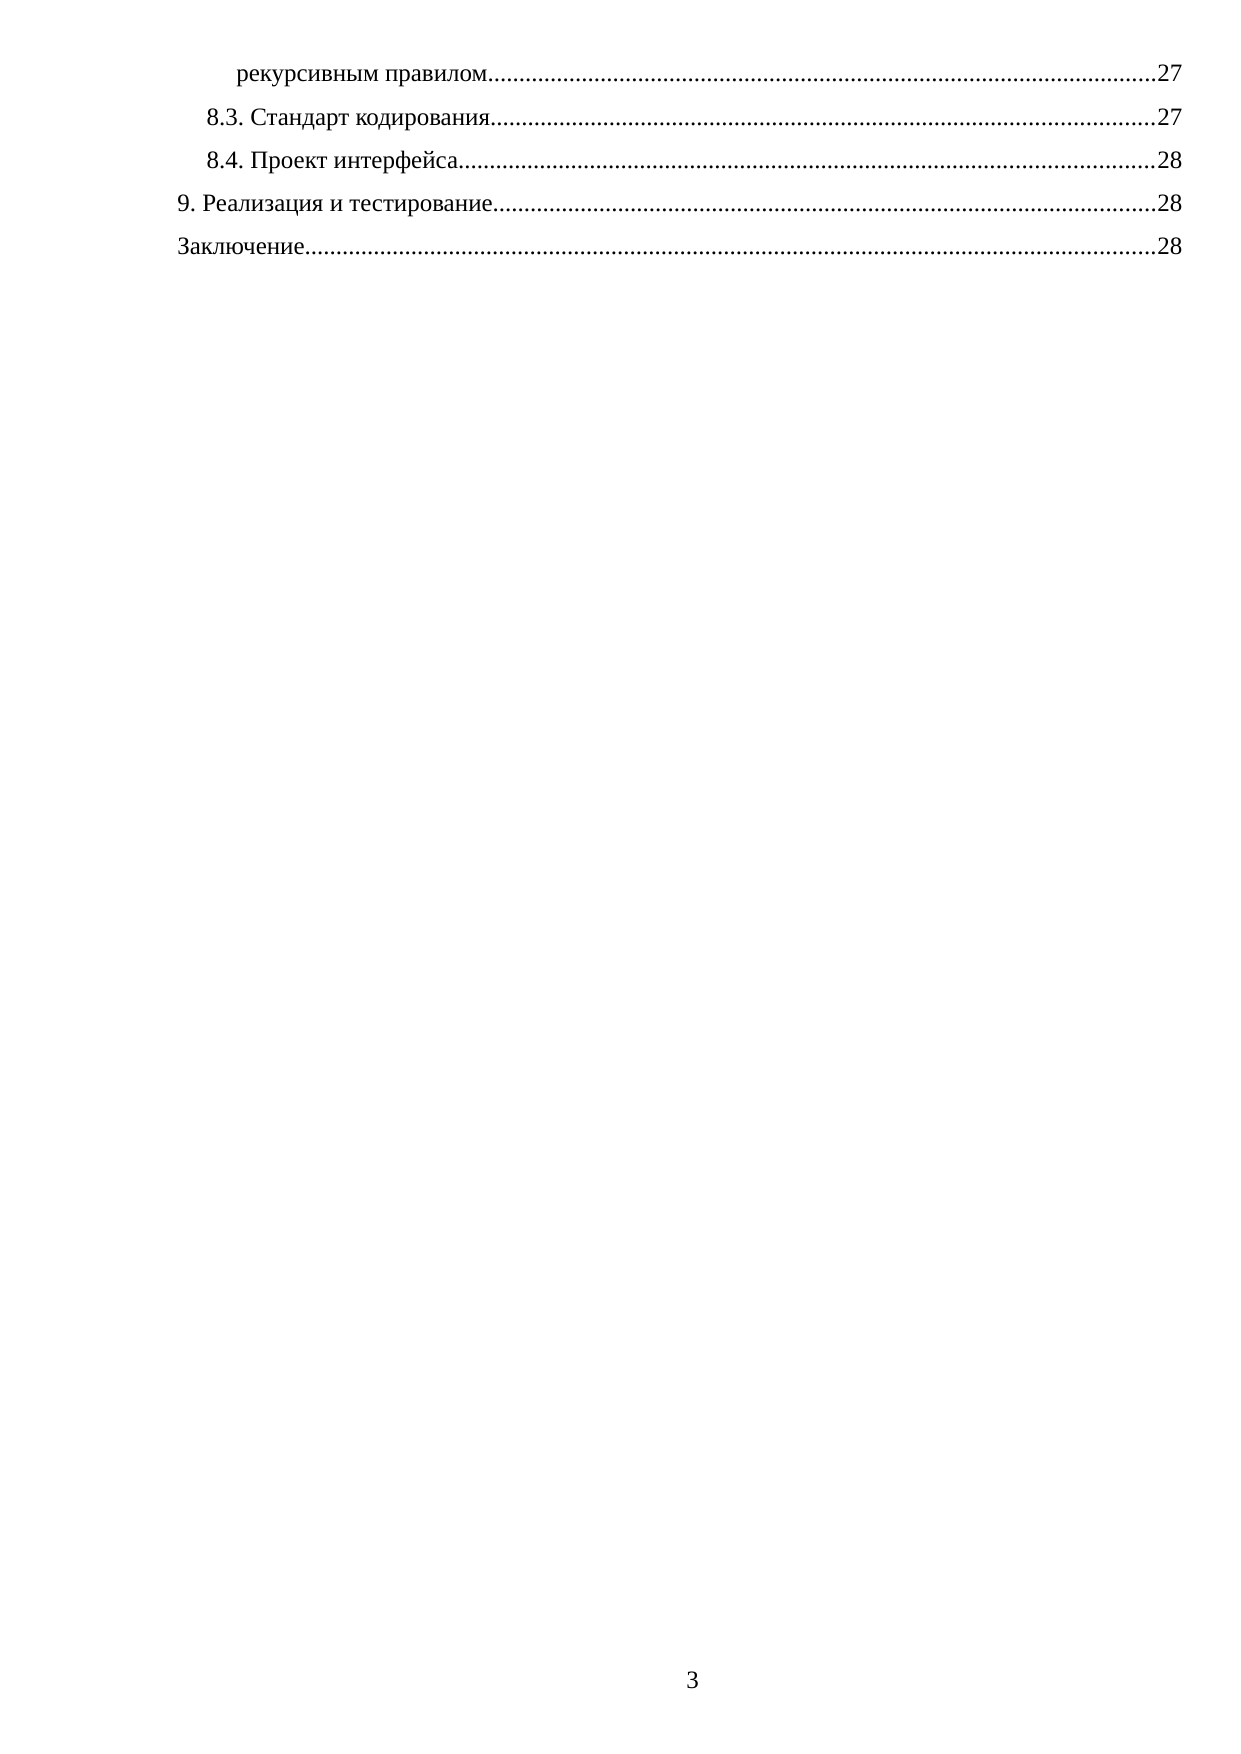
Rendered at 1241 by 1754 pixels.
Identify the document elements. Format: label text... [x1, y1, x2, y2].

text 9. Реализация и тестирование 28 [177, 188, 1182, 217]
text 8.4. Проект интерфейса 28 [206, 145, 1182, 173]
text 8.3. Стандарт кодирования 27 [206, 102, 1182, 130]
text 8.2.8.B08 «Определить, какая буква на определённом месте в строке, заданной рекурсивным правилом 27 [236, 58, 1182, 87]
text Заключение 28 [177, 231, 1182, 260]
